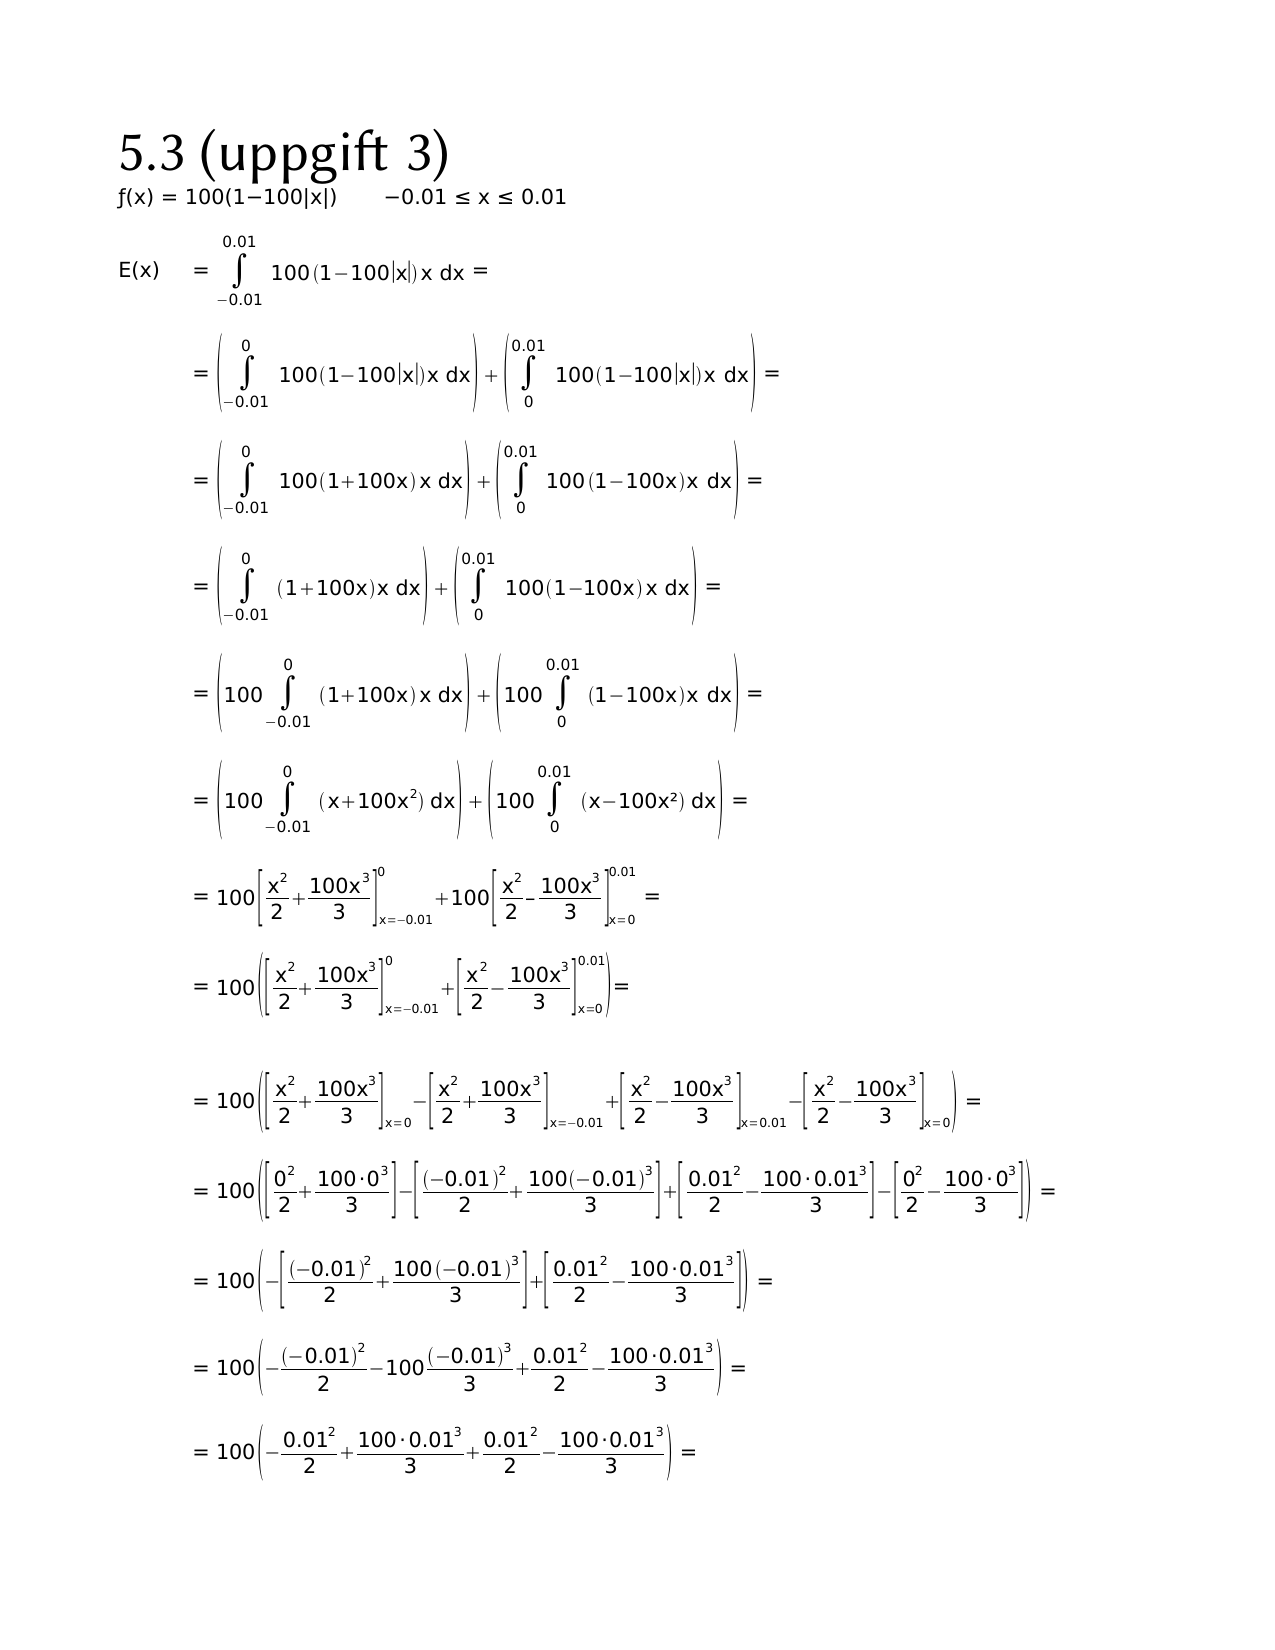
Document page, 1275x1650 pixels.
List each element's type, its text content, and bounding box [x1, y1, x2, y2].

text = = [118, 1338, 1157, 1398]
text = = [118, 439, 1157, 521]
text = = [118, 865, 1157, 927]
text E(x) = = [118, 233, 1157, 308]
text ƒ(x) = 100(1−100|x|) −0.01 ≤ x ≤ 0.01 [118, 185, 1157, 209]
text 5.3 (uppgift 3) [118, 118, 1157, 185]
text = = [118, 1422, 1157, 1482]
text = = [118, 1068, 1157, 1134]
text = = [118, 652, 1157, 734]
text = = [118, 759, 1157, 841]
text = = [118, 1248, 1157, 1314]
text = = [118, 1158, 1157, 1224]
text = = [118, 332, 1157, 415]
text = = [118, 952, 1157, 1020]
text = = [118, 546, 1157, 628]
